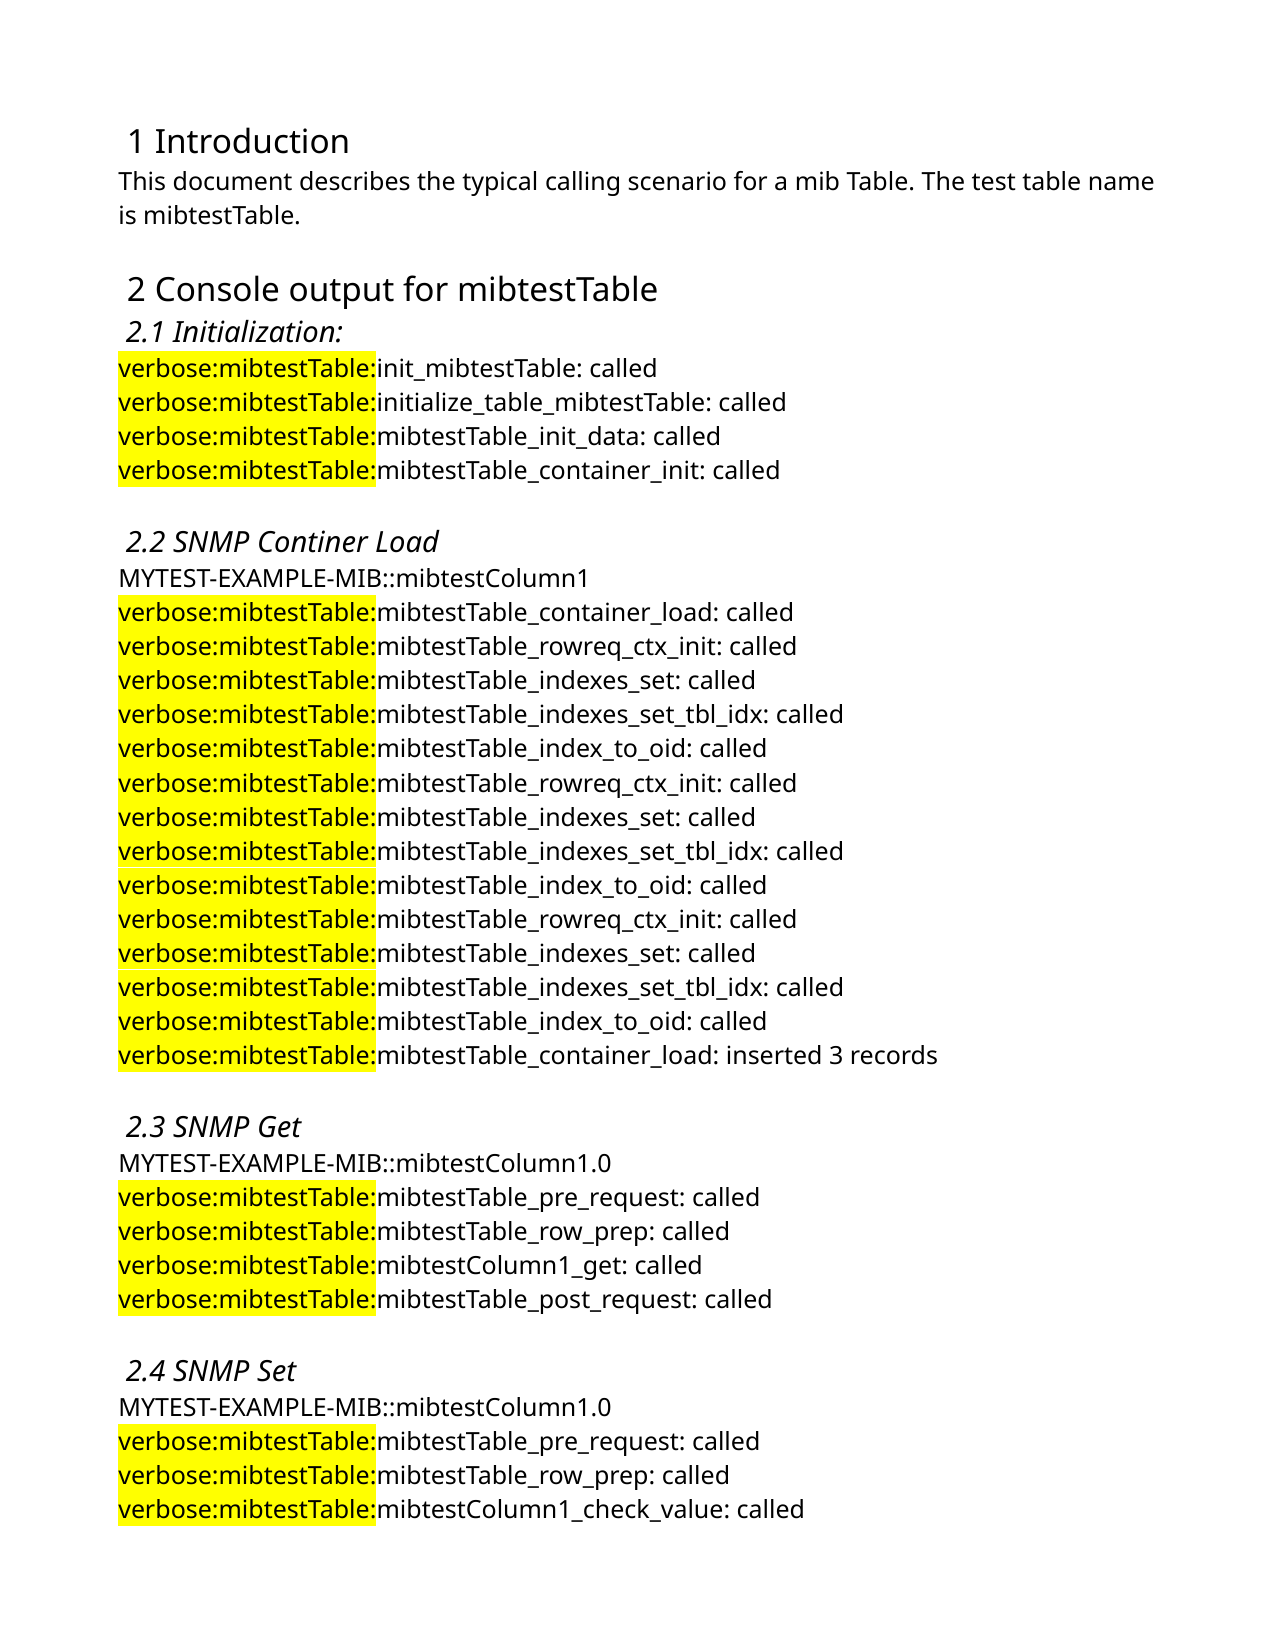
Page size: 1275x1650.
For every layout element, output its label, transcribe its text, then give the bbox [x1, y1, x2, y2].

subtitle SNMP Continer Load [118, 521, 1157, 561]
subtitle Console output for mibtestTable [118, 266, 1157, 311]
text verbose:mibtestTable:mibtestColumn1_check_value: called [118, 1492, 1157, 1526]
text verbose:mibtestTable:initialize_table_mibtestTable: called [118, 385, 1157, 419]
text verbose:mibtestTable:mibtestTable_init_data: called [118, 419, 1157, 453]
subtitle SNMP Get [118, 1106, 1157, 1146]
text This document describes the typical calling scenario for a mib Table. The test table name is mibtestTable. [118, 163, 1157, 232]
text verbose:mibtestTable:mibtestTable_indexes_set: called [118, 663, 1157, 697]
text verbose:mibtestTable:mibtestTable_container_init: called [118, 453, 1157, 487]
text verbose:mibtestTable:mibtestTable_post_request: called [118, 1282, 1157, 1316]
text MYTEST-EXAMPLE-MIB::mibtestColumn1.0 [118, 1146, 1157, 1179]
text verbose:mibtestTable:mibtestTable_rowreq_ctx_init: called [118, 629, 1157, 663]
text verbose:mibtestTable:mibtestTable_pre_request: called [118, 1179, 1157, 1214]
text verbose:mibtestTable:mibtestTable_index_to_oid: called [118, 731, 1157, 765]
subtitle Initialization: [118, 311, 1157, 351]
text verbose:mibtestTable:mibtestTable_row_prep: called [118, 1458, 1157, 1492]
text verbose:mibtestTable:mibtestTable_indexes_set: called [118, 799, 1157, 833]
text verbose:mibtestTable:mibtestTable_index_to_oid: called [118, 1004, 1157, 1038]
subtitle SNMP Set [118, 1350, 1157, 1389]
text verbose:mibtestTable:mibtestColumn1_get: called [118, 1248, 1157, 1282]
text verbose:mibtestTable:mibtestTable_row_prep: called [118, 1214, 1157, 1248]
text verbose:mibtestTable:mibtestTable_indexes_set_tbl_idx: called [118, 833, 1157, 867]
text verbose:mibtestTable:mibtestTable_rowreq_ctx_init: called [118, 901, 1157, 936]
subtitle Introduction [118, 118, 1157, 163]
text verbose:mibtestTable:mibtestTable_indexes_set: called [118, 936, 1157, 969]
text MYTEST-EXAMPLE-MIB::mibtestColumn1 [118, 561, 1157, 595]
text MYTEST-EXAMPLE-MIB::mibtestColumn1.0 [118, 1389, 1157, 1424]
text verbose:mibtestTable:mibtestTable_index_to_oid: called [118, 867, 1157, 901]
text verbose:mibtestTable:mibtestTable_pre_request: called [118, 1424, 1157, 1458]
text verbose:mibtestTable:mibtestTable_indexes_set_tbl_idx: called [118, 969, 1157, 1004]
text verbose:mibtestTable:mibtestTable_container_load: called [118, 595, 1157, 629]
text verbose:mibtestTable:mibtestTable_container_load: inserted 3 records [118, 1038, 1157, 1072]
text verbose:mibtestTable:mibtestTable_indexes_set_tbl_idx: called [118, 697, 1157, 731]
text verbose:mibtestTable:mibtestTable_rowreq_ctx_init: called [118, 765, 1157, 799]
text verbose:mibtestTable:init_mibtestTable: called [118, 351, 1157, 385]
